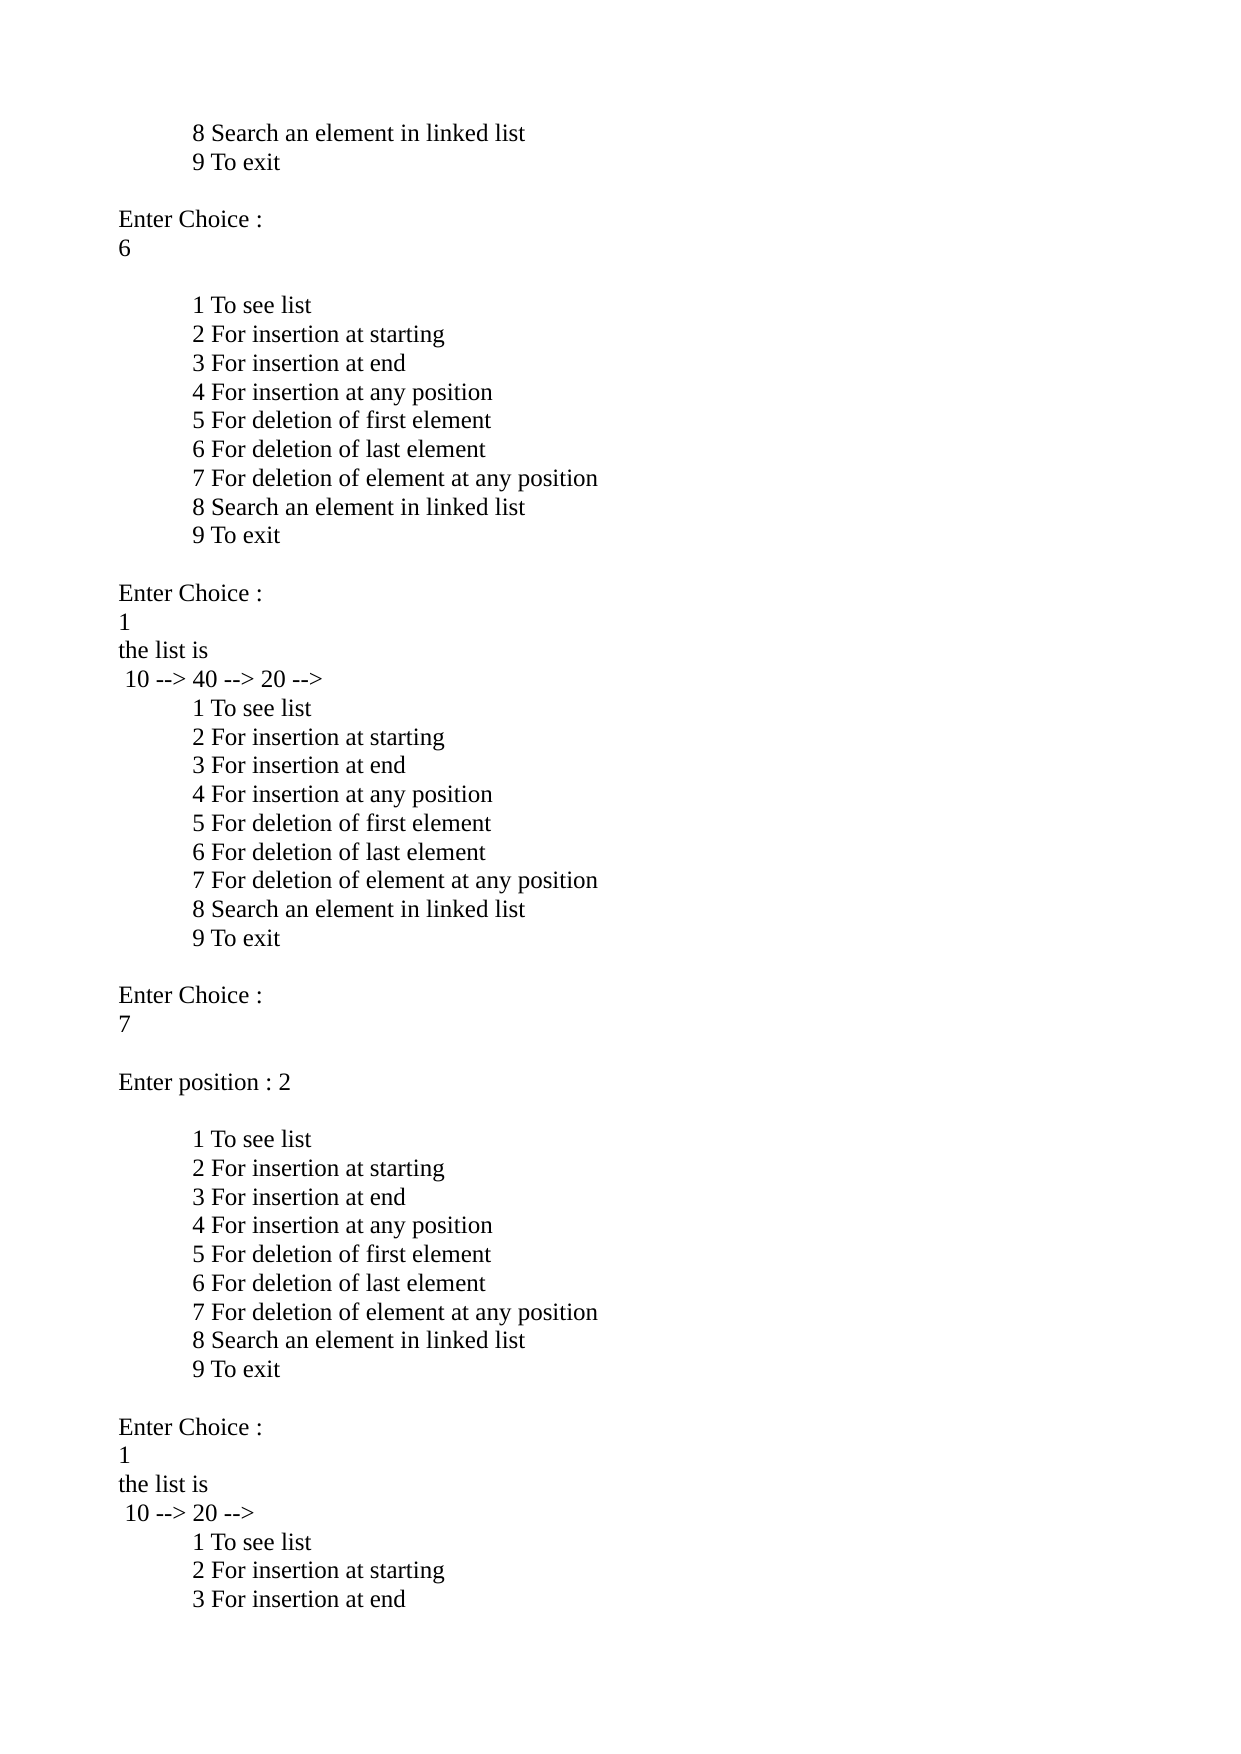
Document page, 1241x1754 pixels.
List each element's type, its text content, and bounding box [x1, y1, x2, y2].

text 4 For insertion at any position [118, 1211, 1122, 1239]
text 1 To see list [118, 693, 1122, 722]
text the list is [118, 1469, 1122, 1498]
text 3 For insertion at end [118, 751, 1122, 779]
text 10 --> 20 --> [118, 1498, 1122, 1527]
text 5 For deletion of first element [118, 1239, 1122, 1268]
text Enter position : 2 [118, 1067, 1122, 1096]
text 8 Search an element in linked list [118, 118, 1122, 147]
text 9 To exit [118, 521, 1122, 549]
text 7 For deletion of element at any position [118, 463, 1122, 492]
text 7 For deletion of element at any position [118, 1297, 1122, 1326]
text 4 For insertion at any position [118, 377, 1122, 406]
text 5 For deletion of first element [118, 406, 1122, 434]
text 6 [118, 233, 1122, 262]
text 1 To see list [118, 291, 1122, 319]
text 1 To see list [118, 1527, 1122, 1556]
text 3 For insertion at end [118, 1584, 1122, 1613]
text Enter Choice : [118, 204, 1122, 233]
text 1 To see list [118, 1124, 1122, 1153]
text 5 For deletion of first element [118, 808, 1122, 837]
text Enter Choice : [118, 578, 1122, 607]
text 8 Search an element in linked list [118, 1326, 1122, 1354]
text 9 To exit [118, 147, 1122, 176]
text 7 [118, 1009, 1122, 1038]
text 3 For insertion at end [118, 1182, 1122, 1211]
text 6 For deletion of last element [118, 1268, 1122, 1297]
text the list is [118, 636, 1122, 664]
text 4 For insertion at any position [118, 779, 1122, 808]
text Enter Choice : [118, 981, 1122, 1009]
text 8 Search an element in linked list [118, 894, 1122, 923]
text 1 [118, 1441, 1122, 1469]
text 9 To exit [118, 923, 1122, 952]
text Enter Choice : [118, 1412, 1122, 1441]
text 3 For insertion at end [118, 348, 1122, 377]
text 6 For deletion of last element [118, 434, 1122, 463]
text 2 For insertion at starting [118, 722, 1122, 751]
text 6 For deletion of last element [118, 837, 1122, 866]
text 10 --> 40 --> 20 --> [118, 664, 1122, 693]
text 8 Search an element in linked list [118, 492, 1122, 521]
text 2 For insertion at starting [118, 1556, 1122, 1584]
text 1 [118, 607, 1122, 636]
text 2 For insertion at starting [118, 1153, 1122, 1182]
text 9 To exit [118, 1354, 1122, 1383]
text 7 For deletion of element at any position [118, 866, 1122, 894]
text 2 For insertion at starting [118, 319, 1122, 348]
